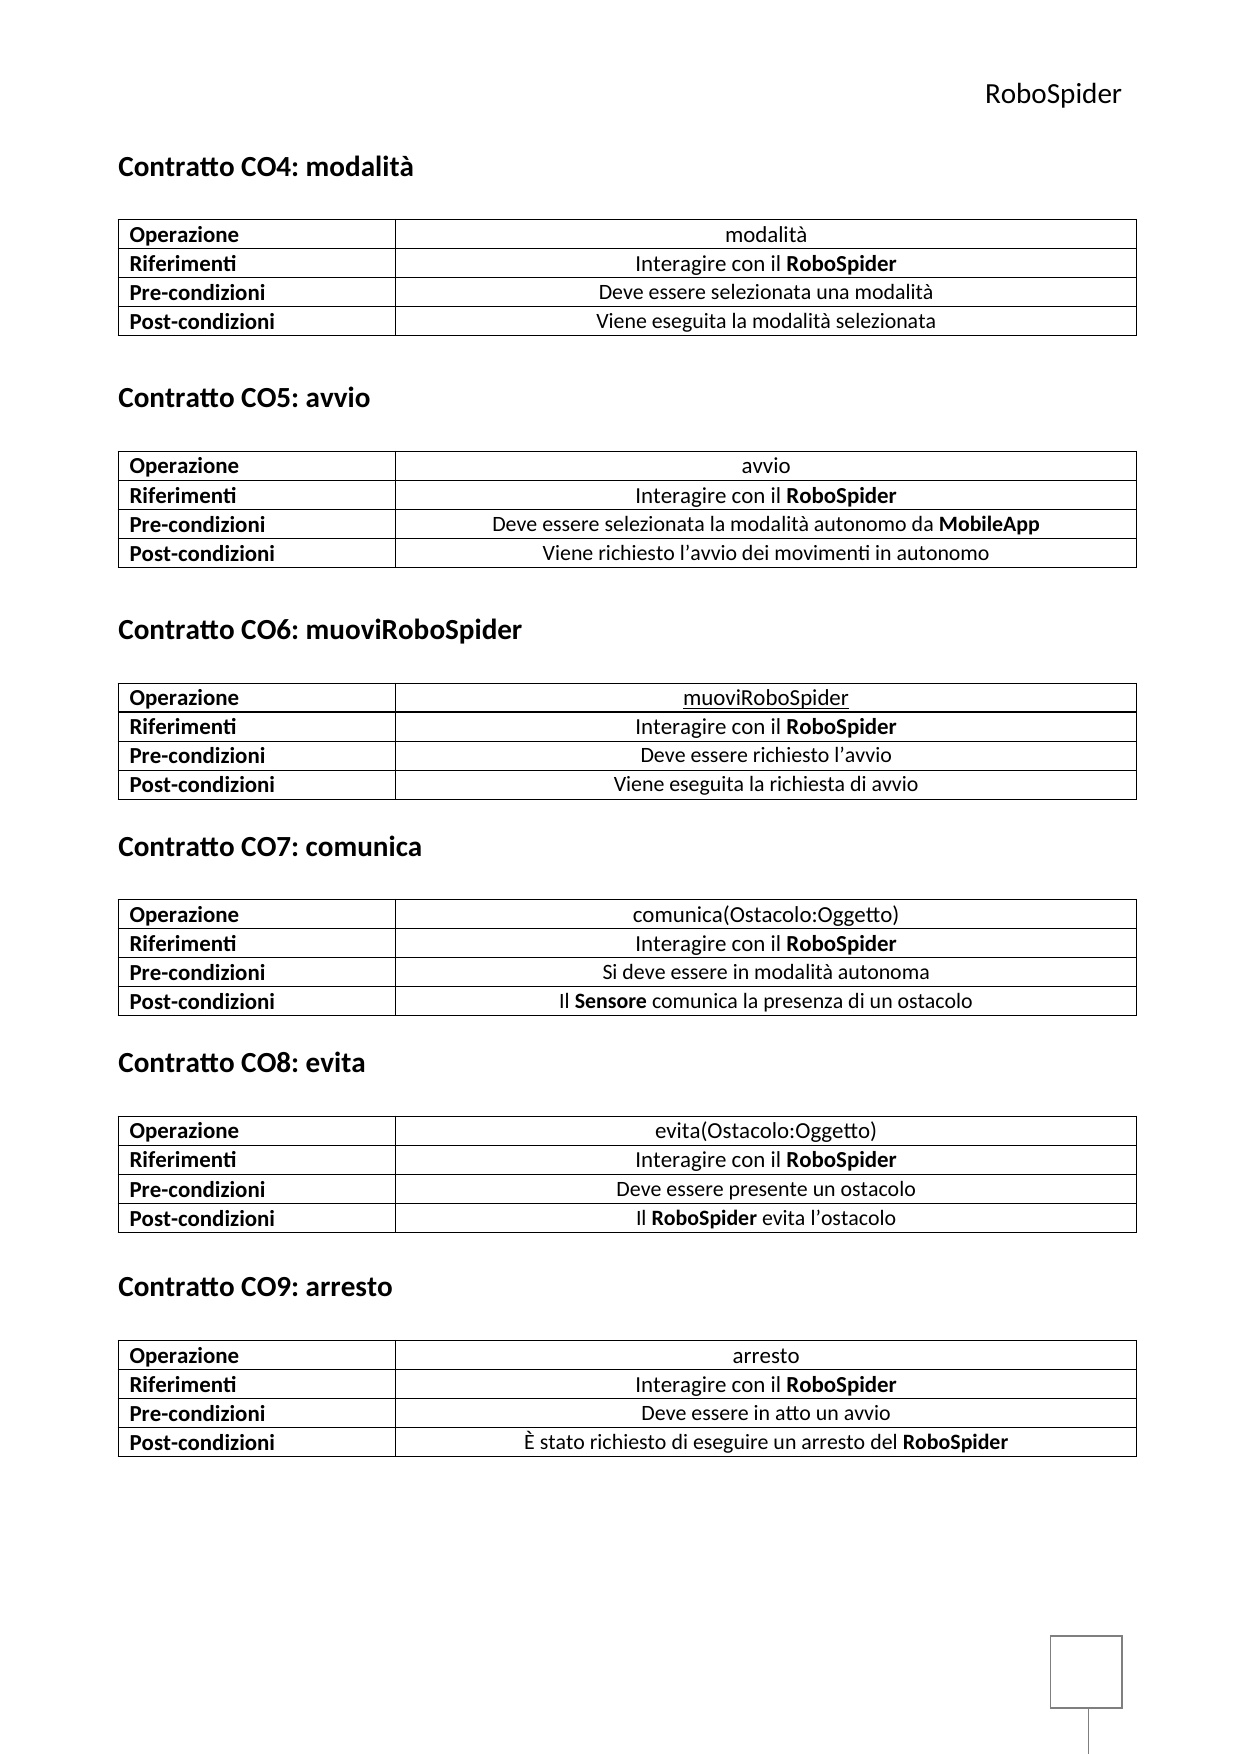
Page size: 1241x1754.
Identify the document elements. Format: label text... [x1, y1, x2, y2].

table_header comunica(Ostacolo:Oggetto) [396, 900, 1136, 928]
table_header Operazione [119, 452, 395, 480]
table_cell Post-condizioni [119, 539, 395, 567]
text Contratto CO5: avvio [118, 379, 1122, 451]
table_header evita(Ostacolo:Oggetto) [396, 1117, 1136, 1144]
text Contratto CO9: arresto [118, 1268, 1122, 1340]
table_cell Deve essere selezionata una modalità [396, 278, 1136, 306]
text Contratto CO6: muoviRoboSpider [118, 611, 1122, 682]
table_header Operazione [119, 1117, 395, 1144]
table_cell Post-condizioni [119, 771, 395, 799]
table_cell Pre-condizioni [119, 1399, 395, 1427]
table_cell Interagire con il RoboSpider [396, 1146, 1136, 1174]
table_header muoviRoboSpider [396, 684, 1136, 711]
table_cell Deve essere presente un ostacolo [396, 1175, 1136, 1203]
table_cell Interagire con il RoboSpider [396, 249, 1136, 277]
table_header arresto [396, 1341, 1136, 1369]
table_cell Si deve essere in modalità autonoma [396, 958, 1136, 986]
table_cell Viene eseguita la richiesta di avvio [396, 771, 1136, 799]
table_cell Post-condizioni [119, 1204, 395, 1232]
table_cell Deve essere richiesto l’avvio [396, 742, 1136, 769]
table_cell Interagire con il RoboSpider [396, 1370, 1136, 1398]
table_cell Pre-condizioni [119, 278, 395, 306]
table_cell Pre-condizioni [119, 958, 395, 986]
table_cell Riferimenti [119, 713, 395, 741]
table_cell Il RoboSpider evita l’ostacolo [396, 1204, 1136, 1232]
table_cell Interagire con il RoboSpider [396, 713, 1136, 741]
table_cell Pre-condizioni [119, 742, 395, 769]
table_cell Viene eseguita la modalità selezionata [396, 307, 1136, 335]
table_cell Riferimenti [119, 1370, 395, 1398]
table_cell Pre-condizioni [119, 510, 395, 538]
table_cell Post-condizioni [119, 987, 395, 1015]
table_header modalità [396, 220, 1136, 248]
text Contratto CO8: evita [118, 1044, 1122, 1116]
table_cell Viene richiesto l’avvio dei movimenti in autonomo [396, 539, 1136, 567]
table_cell Il Sensore comunica la presenza di un ostacolo [396, 987, 1136, 1015]
text Contratto CO4: modalità [118, 148, 1122, 219]
table_cell Interagire con il RoboSpider [396, 481, 1136, 509]
table_cell Interagire con il RoboSpider [396, 929, 1136, 957]
table_cell Deve essere selezionata la modalità autonomo da MobileApp [396, 510, 1136, 538]
table_cell Post-condizioni [119, 1428, 395, 1456]
table_cell Post-condizioni [119, 307, 395, 335]
table_cell Riferimenti [119, 481, 395, 509]
table_header Operazione [119, 1341, 395, 1369]
table_cell Pre-condizioni [119, 1175, 395, 1203]
table_cell Riferimenti [119, 1146, 395, 1174]
table_cell È stato richiesto di eseguire un arresto del RoboSpider [396, 1428, 1136, 1456]
table_cell Deve essere in atto un avvio [396, 1399, 1136, 1427]
text Contratto CO7: comunica [118, 828, 1122, 899]
table_header avvio [396, 452, 1136, 480]
table_header Operazione [119, 900, 395, 928]
table_cell Riferimenti [119, 249, 395, 277]
table_header Operazione [119, 220, 395, 248]
table_cell Riferimenti [119, 929, 395, 957]
table_header Operazione [119, 684, 395, 711]
